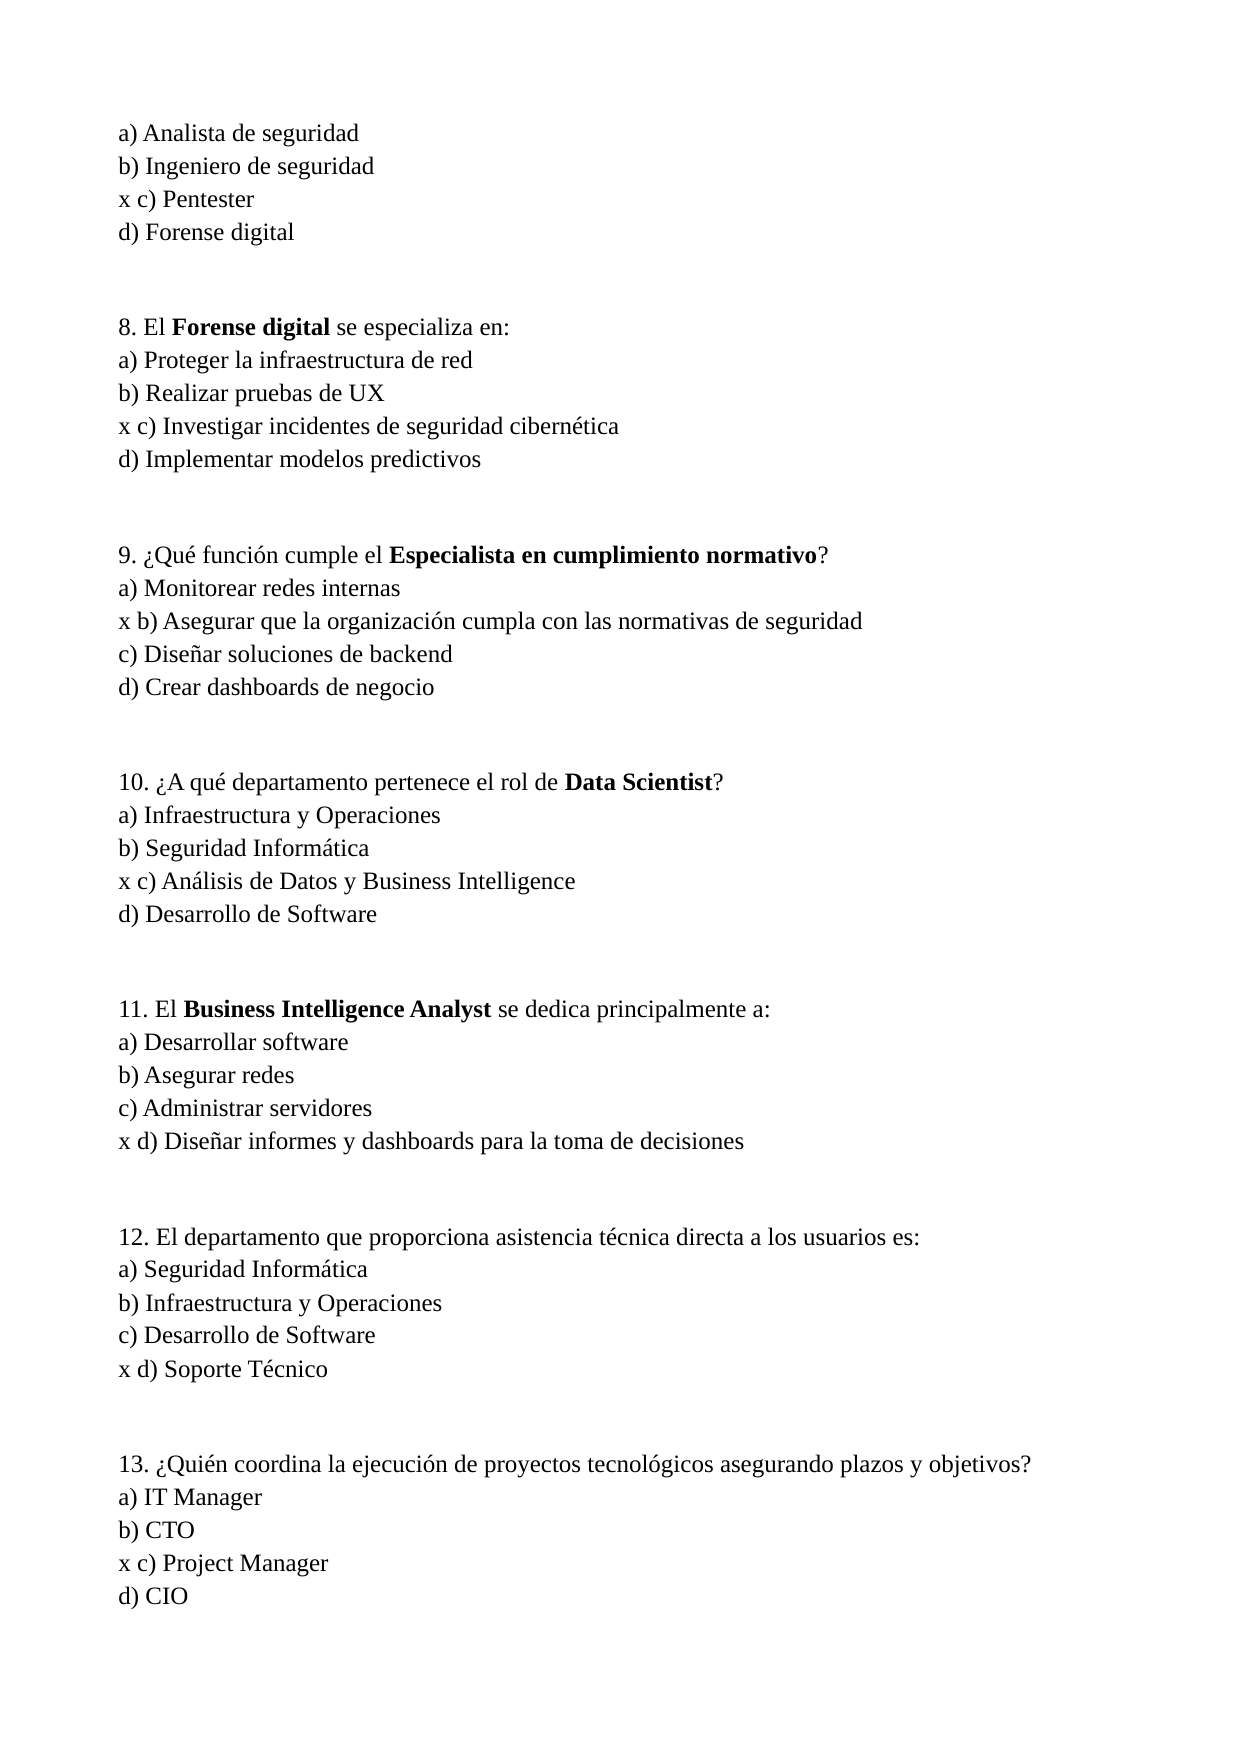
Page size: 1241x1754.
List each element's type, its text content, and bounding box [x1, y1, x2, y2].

text 13. ¿Quién coordina la ejecución de proyectos tecnológicos asegurando plazos y objetivos? a) IT Manager b) CTO x c) Project Manager d) CIO [118, 1449, 1122, 1610]
text 11. El Business Intelligence Analyst se dedica principalmente a: a) Desarrollar software b) Asegurar redes c) Administrar servidores x d) Diseñar informes y dashboards para la toma de decisiones [118, 994, 1122, 1155]
text a) Analista de seguridad b) Ingeniero de seguridad x c) Pentester d) Forense digital [118, 118, 1122, 246]
text 8. El Forense digital se especializa en: a) Proteger la infraestructura de red b) Realizar pruebas de UX x c) Investigar incidentes de seguridad cibernética d) Implementar modelos predictivos [118, 312, 1122, 473]
text 10. ¿A qué departamento pertenece el rol de Data Scientist? a) Infraestructura y Operaciones b) Seguridad Informática x c) Análisis de Datos y Business Intelligence d) Desarrollo de Software [118, 767, 1122, 928]
text 9. ¿Qué función cumple el Especialista en cumplimiento normativo? a) Monitorear redes internas x b) Asegurar que la organización cumpla con las normativas de seguridad c) Diseñar soluciones de backend d) Crear dashboards de negocio [118, 540, 1122, 701]
text 12. El departamento que proporciona asistencia técnica directa a los usuarios es: a) Seguridad Informática b) Infraestructura y Operaciones c) Desarrollo de Software x d) Soporte Técnico [118, 1222, 1122, 1382]
